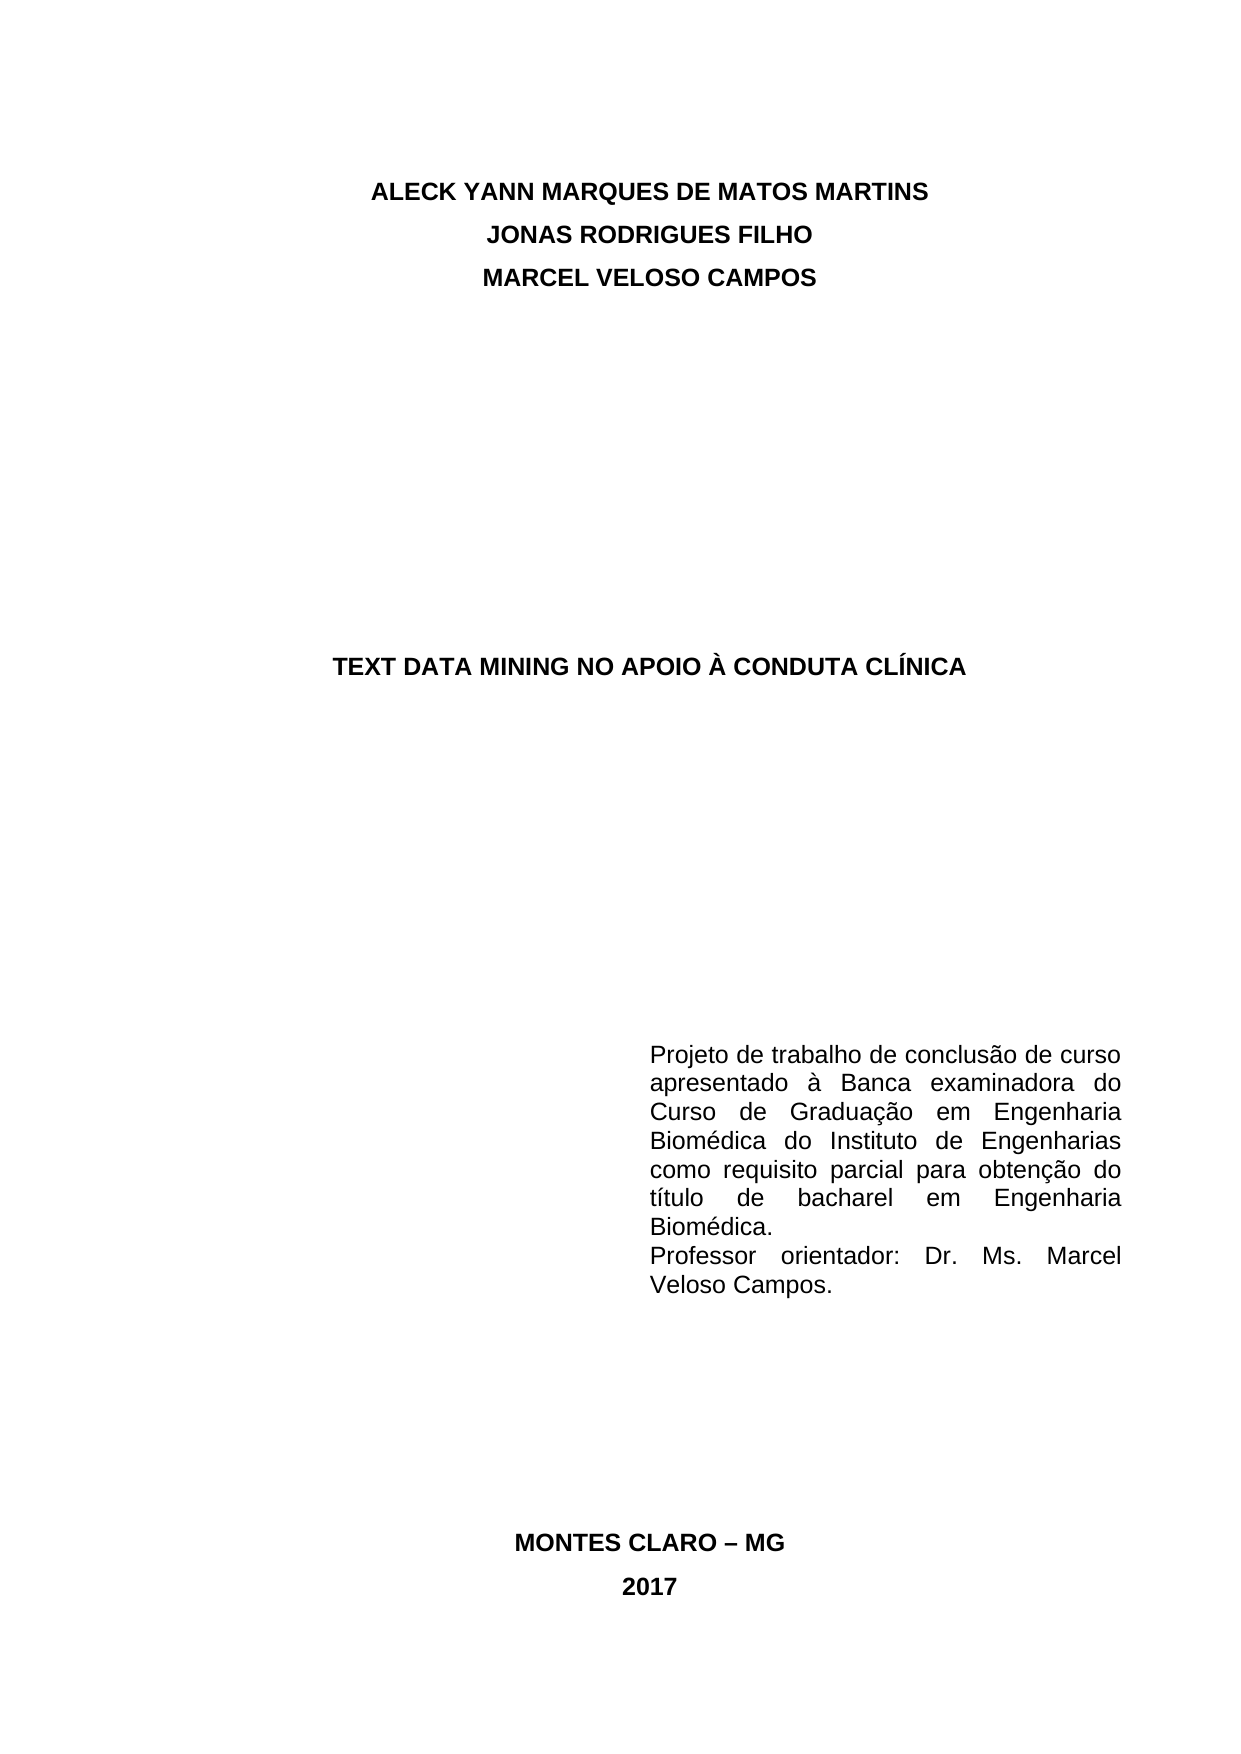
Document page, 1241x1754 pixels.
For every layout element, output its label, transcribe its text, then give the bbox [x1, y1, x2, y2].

text MONTES CLARO – MG [177, 1528, 1122, 1557]
text MARCEL VELOSO CAMPOS [177, 263, 1122, 292]
text 2017 [177, 1572, 1122, 1600]
text TEXT DATA MINING NO APOIO À CONDUTA CLÍNICA [177, 652, 1122, 680]
text ALECK YANN MARQUES DE MATOS MARTINS [177, 177, 1122, 206]
text Projeto de trabalho de conclusão de curso apresentado à Banca examinadora do Curso de Graduação em Engenharia Biomédica do Instituto de Engenharias como requisito parcial para obtenção do título de bacharel em Engenharia Biomédica. [649, 1040, 1122, 1241]
text JONAS RODRIGUES FILHO [177, 220, 1122, 249]
text Professor orientador: Dr. Ms. Marcel Veloso Campos. [649, 1241, 1122, 1298]
